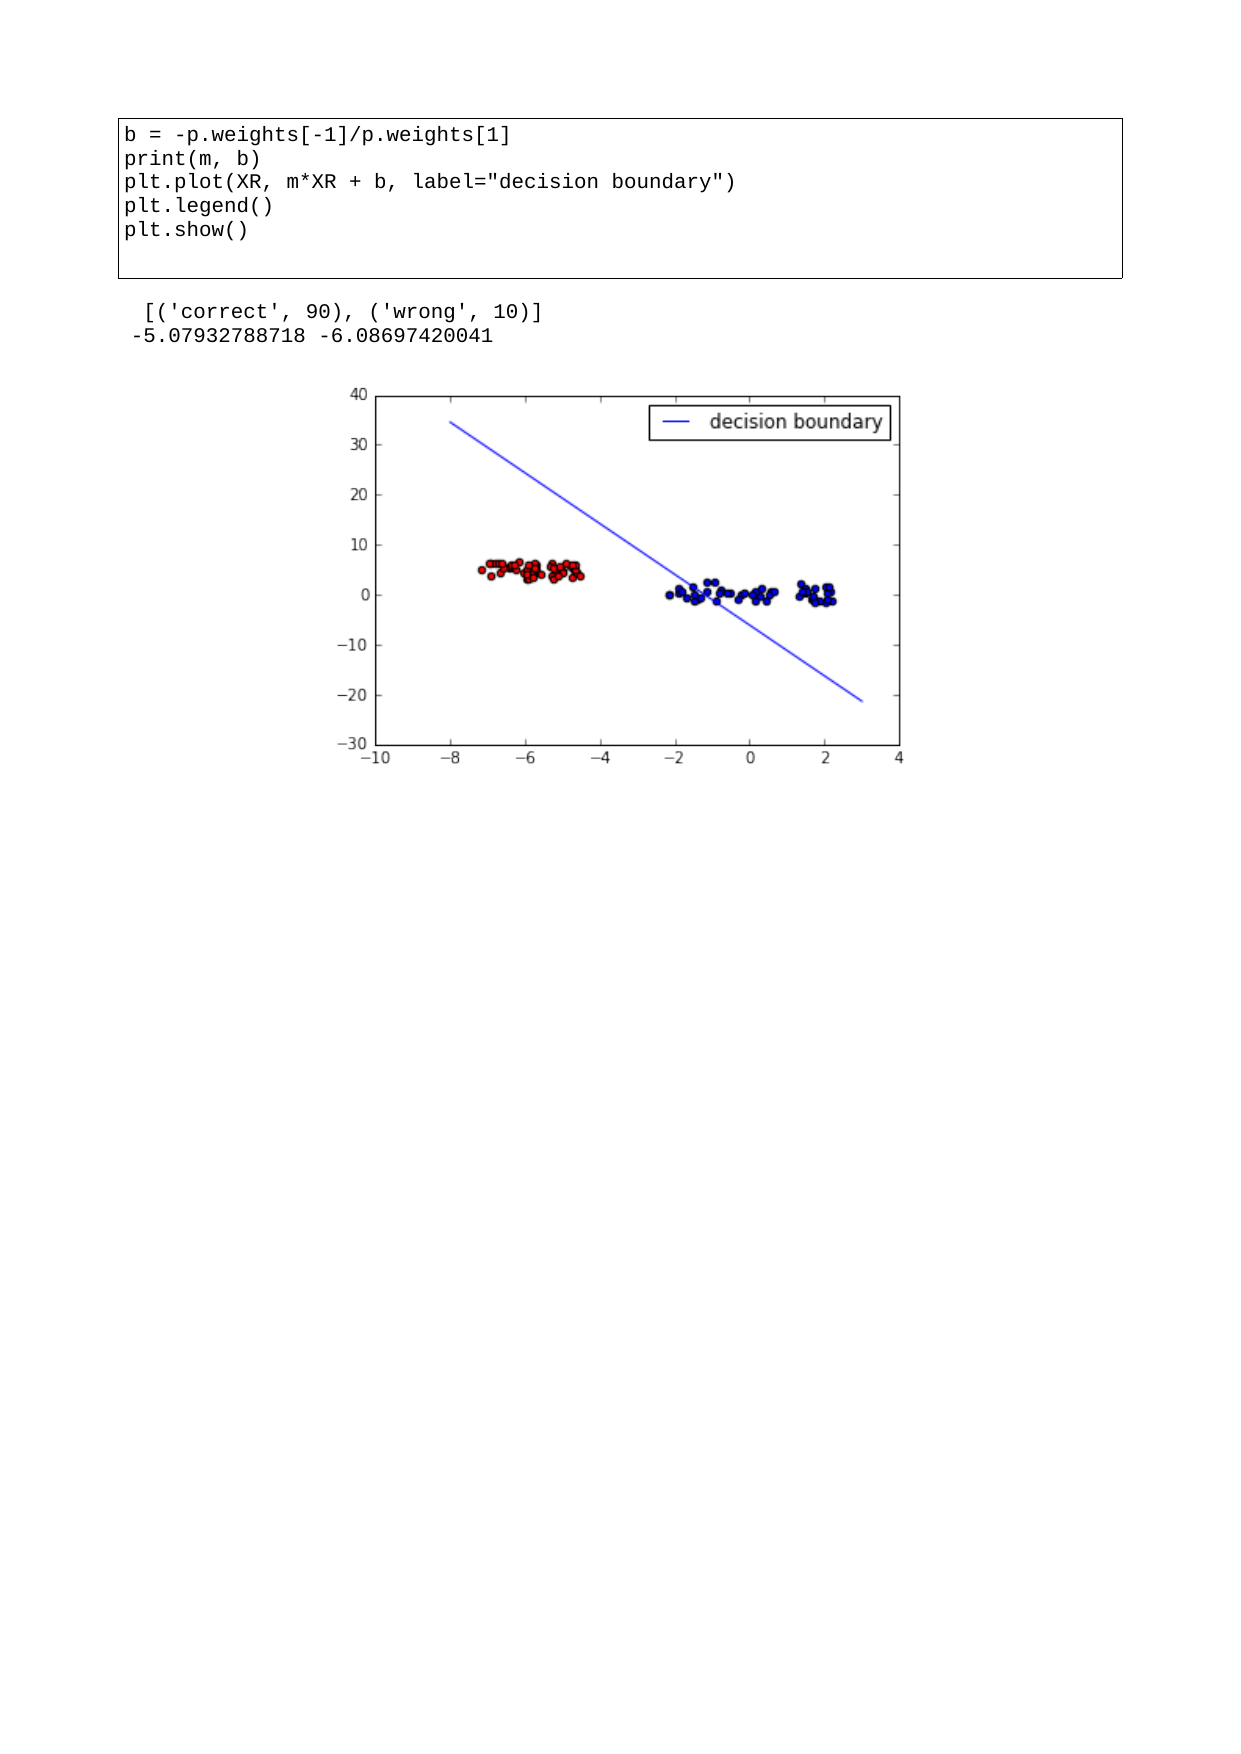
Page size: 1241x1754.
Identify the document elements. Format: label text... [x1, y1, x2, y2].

text -5.07932788718 -6.08697420041 [118, 325, 1122, 348]
text [('correct', 90), ('wrong', 10)] [118, 301, 1122, 325]
picture [325, 377, 915, 778]
table_header b = -p.weights[-1]/p.weights[1] print(m, b) plt.plot(XR, m*XR + b, label="decision boundary") plt.legend() plt.show() [119, 119, 1122, 277]
